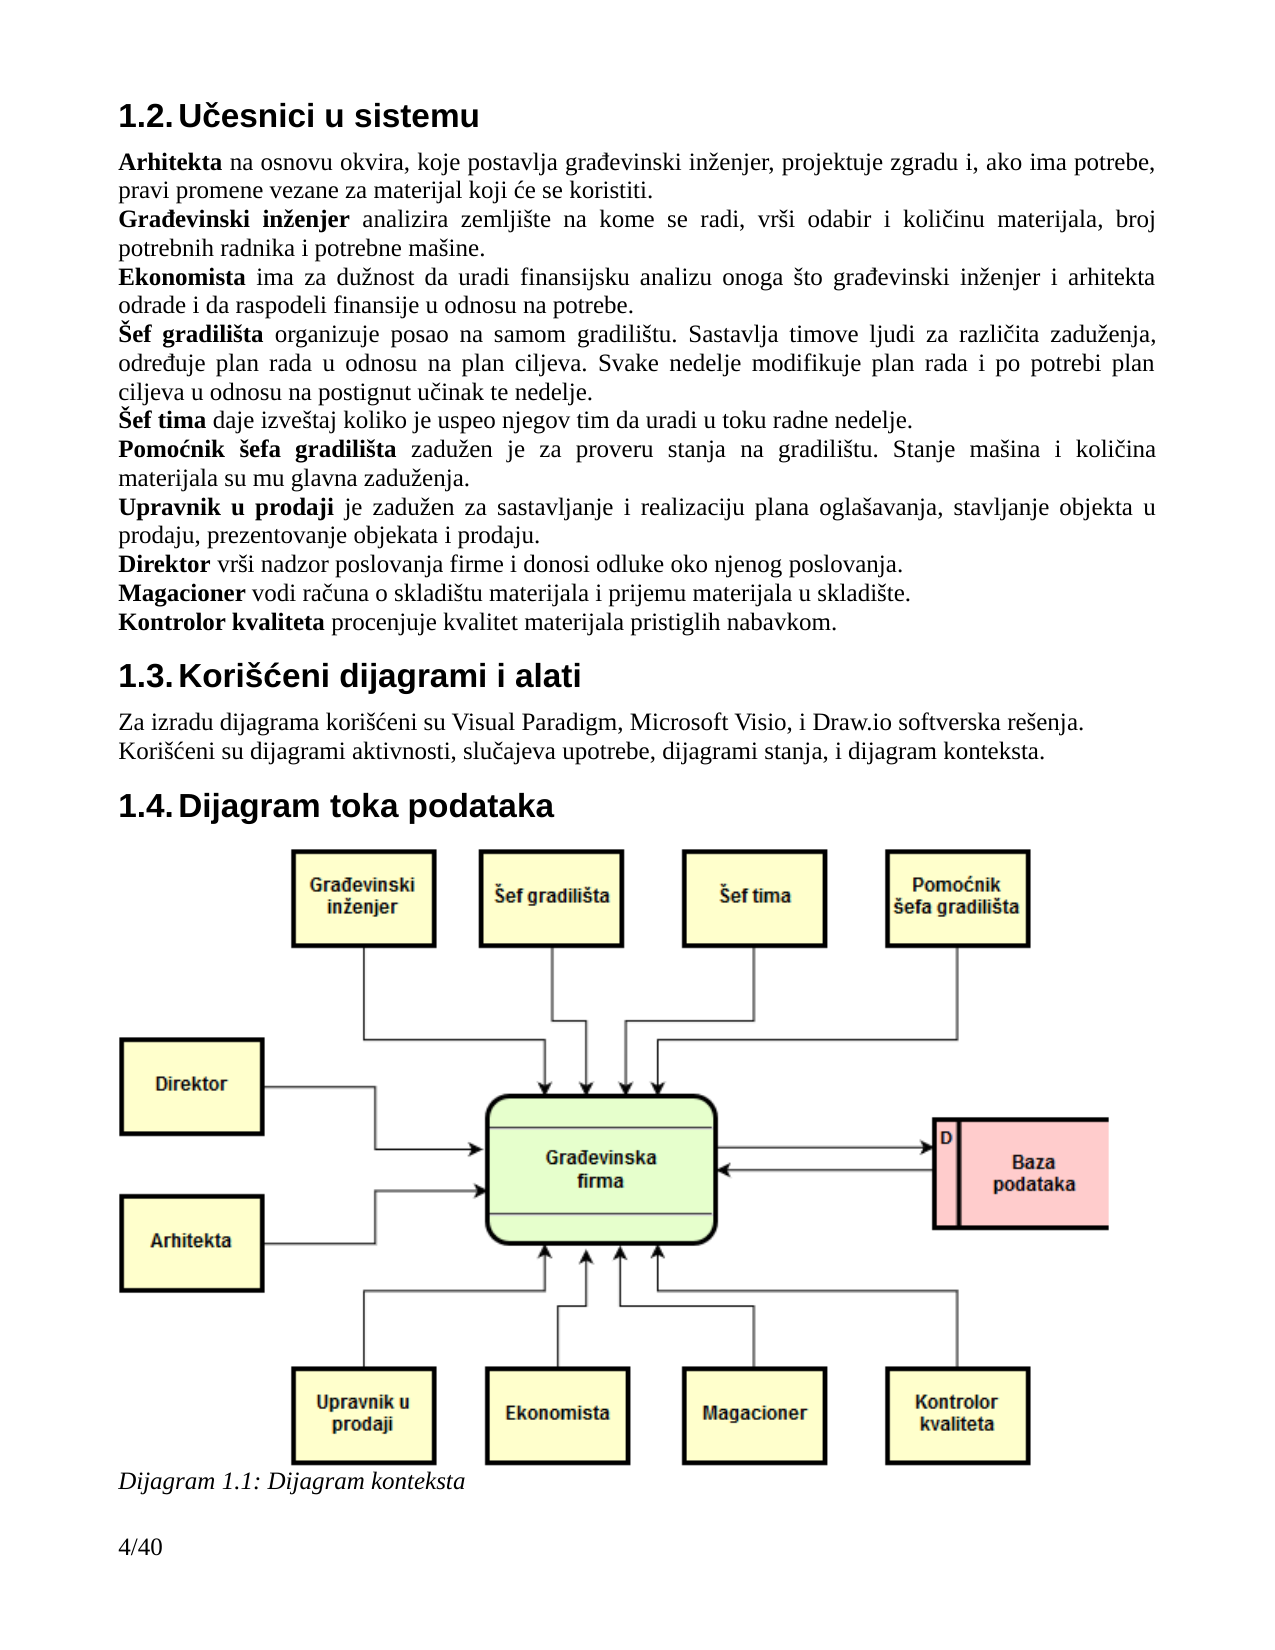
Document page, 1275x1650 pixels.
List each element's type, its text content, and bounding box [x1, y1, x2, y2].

text Za izradu dijagrama korišćeni su Visual Paradigm, Microsoft Visio, i Draw.io softverska rešenja. [118, 707, 1157, 736]
text Ekonomista ima za dužnost da uradi finansijsku analizu onoga što građevinski inženjer i arhitekta odrade i da raspodeli finansije u odnosu na potrebe. [118, 262, 1157, 319]
text Pomoćnik šefa gradilišta zadužen je za proveru stanja na gradilištu. Stanje mašina i količina materijala su mu glavna zaduženja. [118, 434, 1157, 492]
picture [118, 849, 1109, 1467]
subtitle Korišćeni dijagrami i alati [118, 656, 1157, 695]
text Magacioner vodi računa o skladištu materijala i prijemu materijala u skladište. [118, 578, 1157, 607]
text Direktor vrši nadzor poslovanja firme i donosi odluke oko njenog poslovanja. [118, 549, 1157, 578]
text Dijagram 1.1: Dijagram konteksta [118, 1467, 1109, 1495]
text Šef gradilišta organizuje posao na samom gradilištu. Sastavlja timove ljudi za različita zaduženja, određuje plan rada u odnosu na plan ciljeva. Svake nedelje modifikuje plan rada i po potrebi plan ciljeva u odnosu na postignut učinak te nedelje. [118, 319, 1157, 406]
text Upravnik u prodaji je zadužen za sastavljanje i realizaciju plana oglašavanja, stavljanje objekta u prodaju, prezentovanje objekata i prodaju. [118, 492, 1157, 549]
text Arhitekta na osnovu okvira, koje postavlja građevinski inženjer, projektuje zgradu i, ako ima potrebe, pravi promene vezane za materijal koji će se koristiti. [118, 147, 1157, 204]
text Kontrolor kvaliteta procenjuje kvalitet materijala pristiglih nabavkom. [118, 607, 1157, 636]
text Korišćeni su dijagrami aktivnosti, slučajeva upotrebe, dijagrami stanja, i dijagram konteksta. [118, 736, 1157, 765]
subtitle Dijagram toka podataka [118, 786, 1157, 824]
text Šef tima daje izveštaj koliko je uspeo njegov tim da uradi u toku radne nedelje. [118, 406, 1157, 434]
subtitle Učesnici u sistemu [118, 96, 1157, 134]
text Građevinski inženjer analizira zemljište na kome se radi, vrši odabir i količinu materijala, broj potrebnih radnika i potrebne mašine. [118, 204, 1157, 262]
